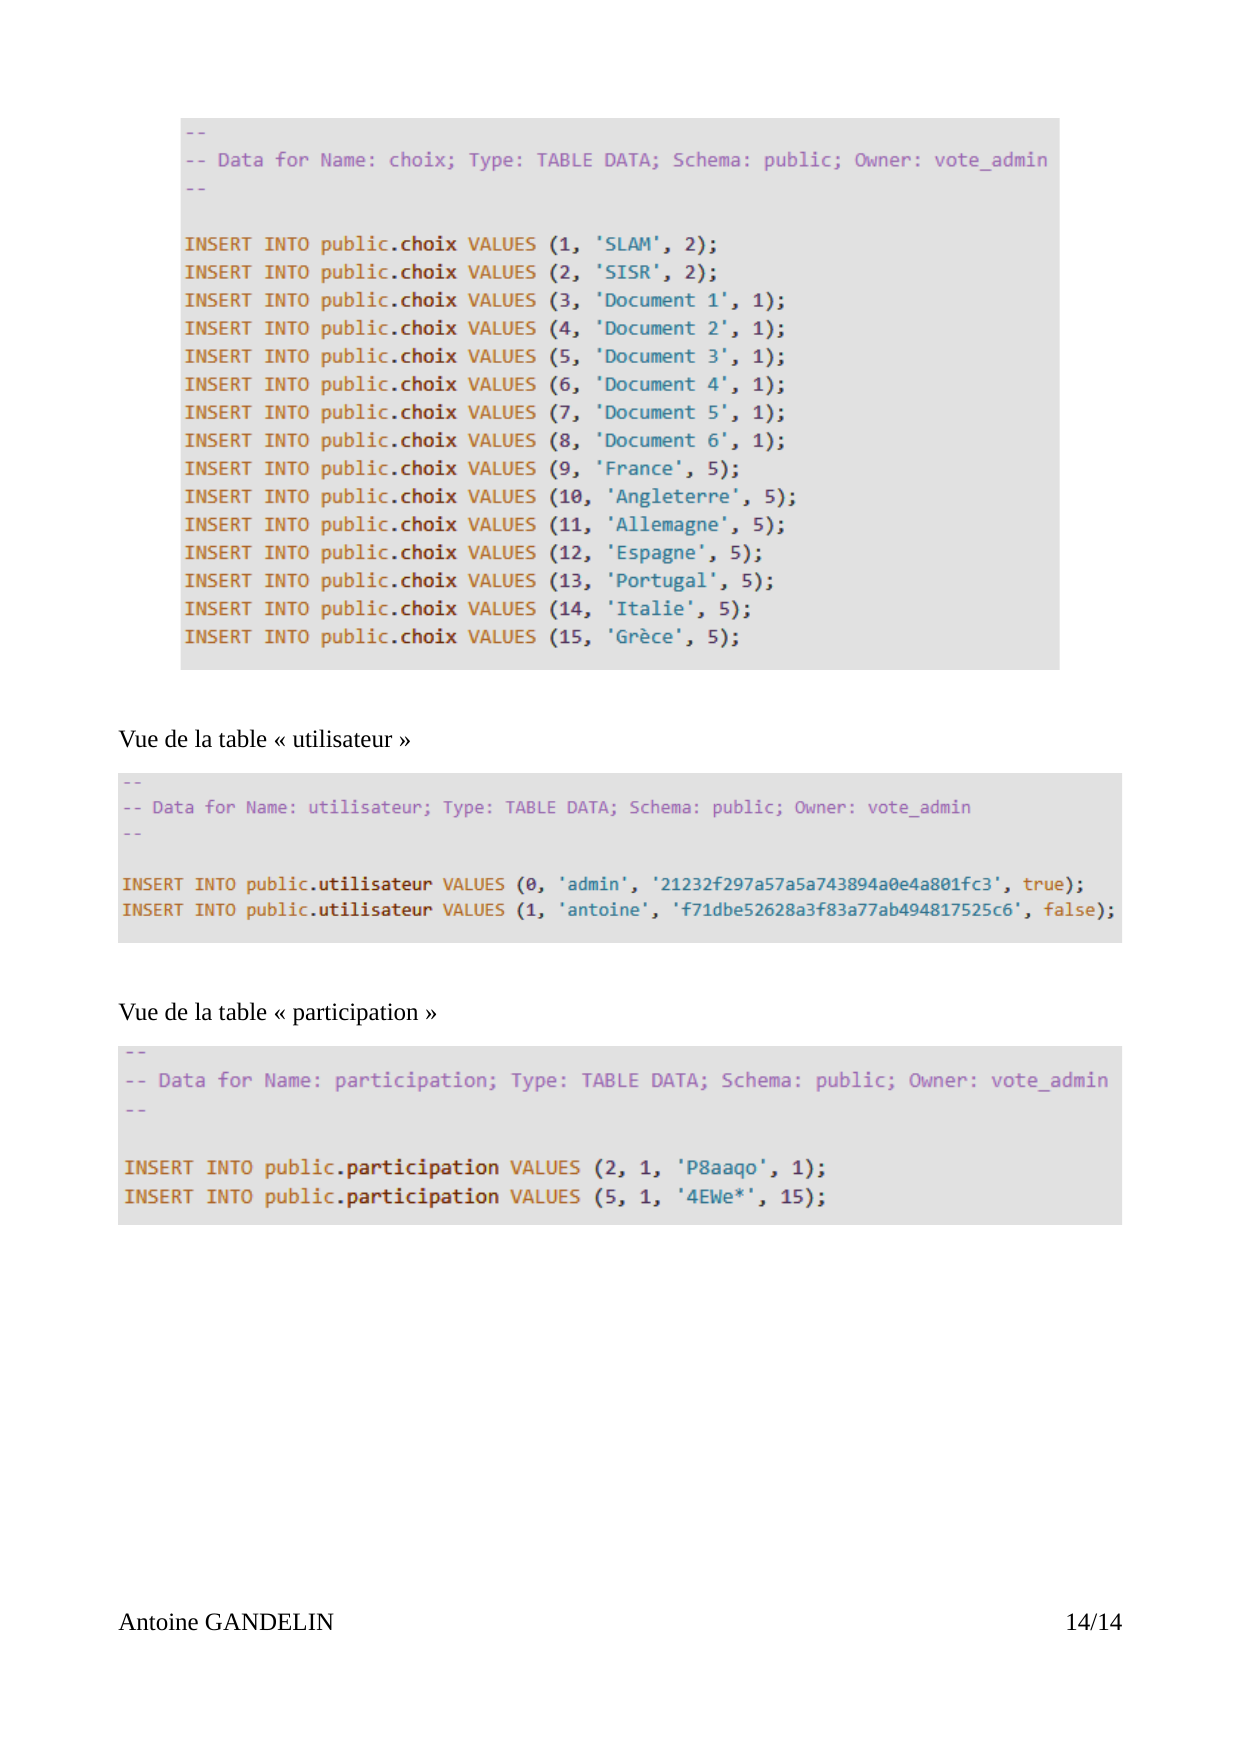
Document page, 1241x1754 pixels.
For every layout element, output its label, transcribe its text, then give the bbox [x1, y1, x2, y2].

picture [118, 773, 1123, 943]
text Vue de la table « utilisateur » [118, 724, 1122, 753]
picture [180, 118, 1060, 670]
text Vue de la table « participation » [118, 997, 1122, 1026]
picture [118, 1046, 1123, 1225]
